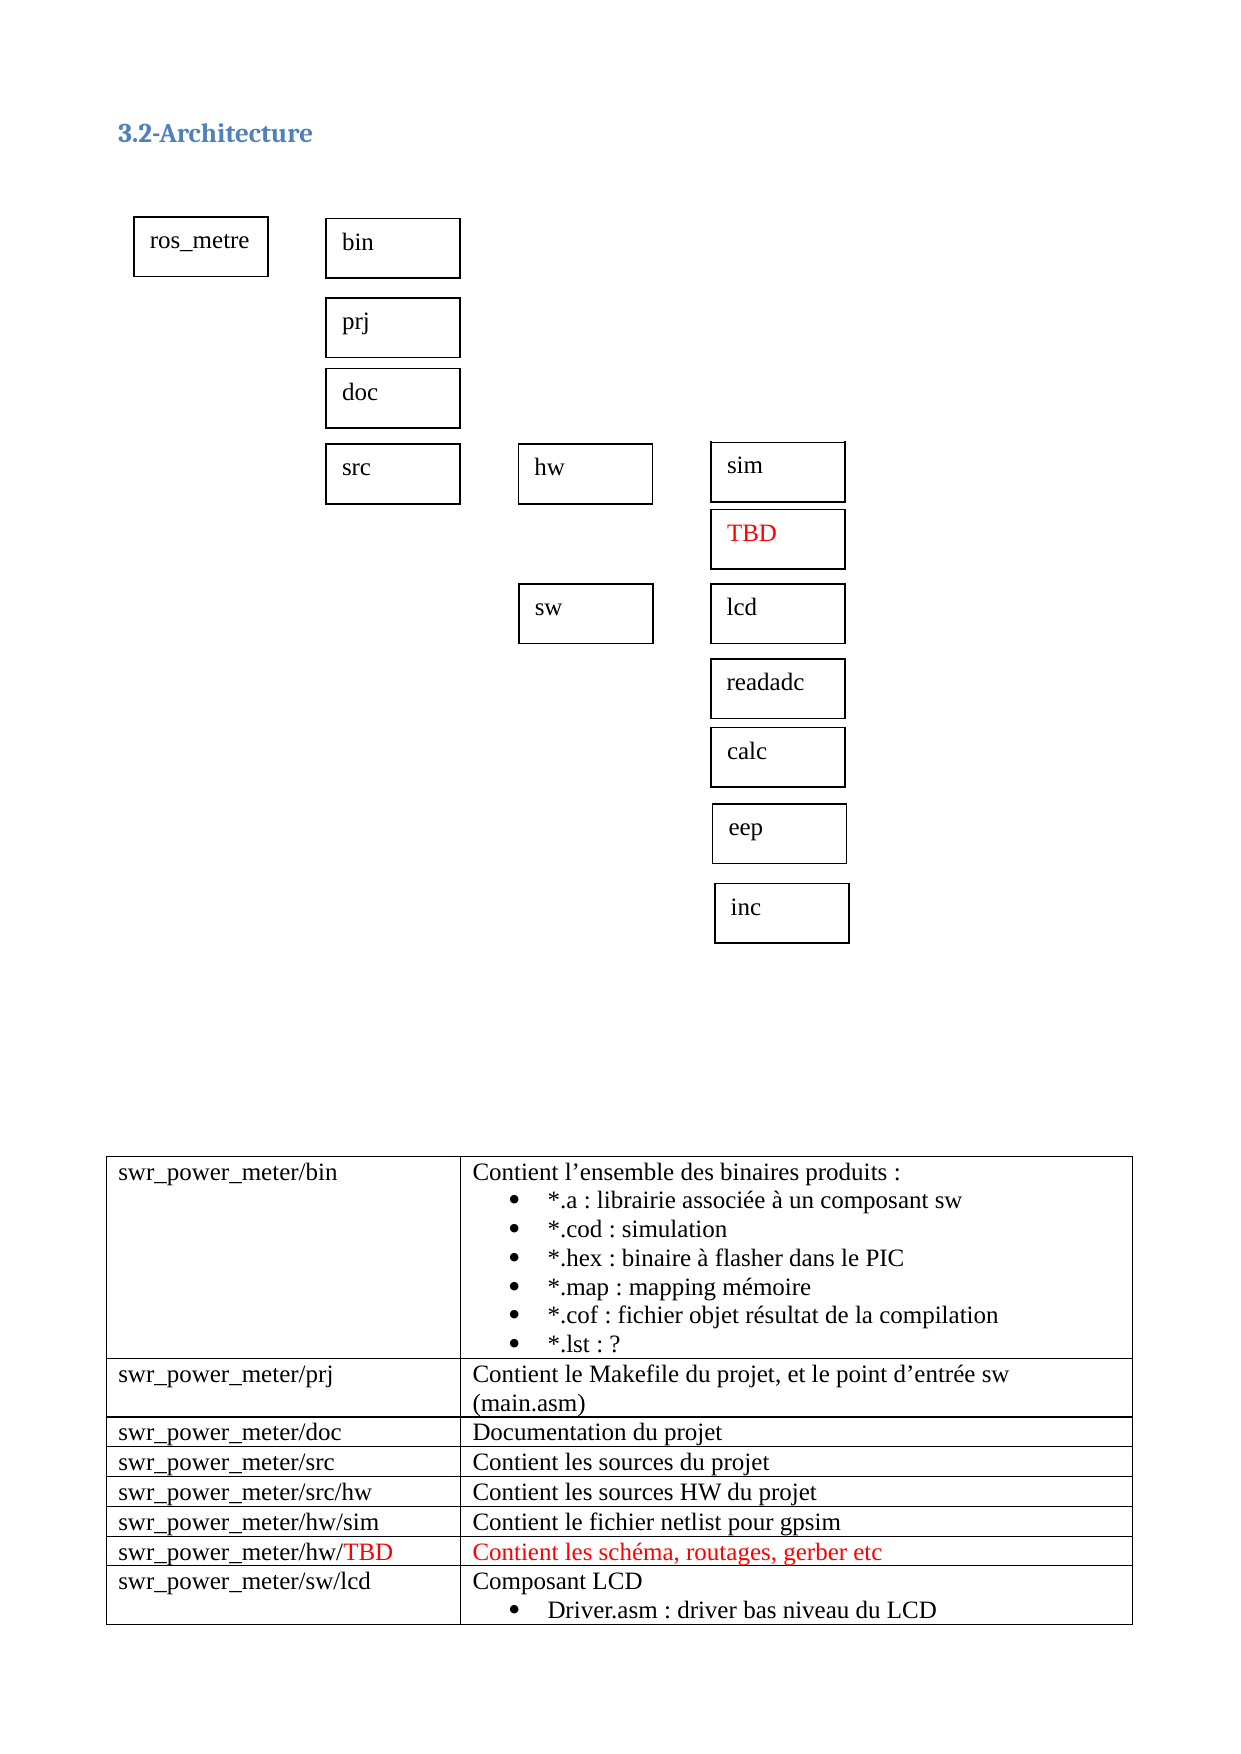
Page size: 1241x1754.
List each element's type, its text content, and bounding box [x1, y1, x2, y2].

text src [342, 452, 444, 481]
text readadc [726, 667, 829, 696]
table_cell swr_power_meter/doc [107, 1418, 460, 1446]
text doc [342, 377, 444, 405]
table_header Contient l’ensemble des binaires produits : *.a : librairie associée à un composant sw *.cod : simulation *.hex : binaire à flasher dans le PIC *.map : mapping mémoire *.cof : fichier objet résultat de la compilation *.lst : ? [461, 1157, 1132, 1358]
subtitle 3.2-Architecture [118, 118, 1122, 149]
text prj [342, 306, 444, 335]
text bin [342, 227, 444, 255]
table_cell swr_power_meter/src [107, 1447, 460, 1476]
table_cell Documentation du projet [461, 1418, 1132, 1446]
table_cell Contient le fichier netlist pour gpsim [461, 1507, 1132, 1536]
table_cell swr_power_meter/hw/TBD [107, 1537, 460, 1565]
table_cell Contient les schéma, routages, gerber etc [461, 1537, 1132, 1565]
table_cell swr_power_meter/hw/sim [107, 1507, 460, 1536]
text lcd [726, 592, 829, 621]
text TBD [727, 518, 829, 546]
table_cell Contient les sources du projet [461, 1447, 1132, 1476]
table_cell Contient le Makefile du projet, et le point d’entrée sw (main.asm) [461, 1359, 1132, 1416]
text sw [534, 592, 637, 621]
text hw [534, 452, 637, 481]
text eep [728, 812, 831, 841]
text sim [727, 451, 829, 479]
table_cell Contient les sources HW du projet [461, 1477, 1132, 1506]
text ros_metre [149, 225, 252, 254]
text inc [730, 892, 833, 920]
table_header swr_power_meter/bin [107, 1157, 460, 1358]
table_cell Composant LCD Driver.asm : driver bas niveau du LCD Aff.asm : routines haut niveau d’affichage des messages Makefile : make de la librairie LCD [461, 1566, 1132, 1624]
table_cell swr_power_meter/prj [107, 1359, 460, 1416]
text calc [727, 736, 829, 764]
table_cell swr_power_meter/src/hw [107, 1477, 460, 1506]
table_cell swr_power_meter/sw/lcd [107, 1566, 460, 1624]
